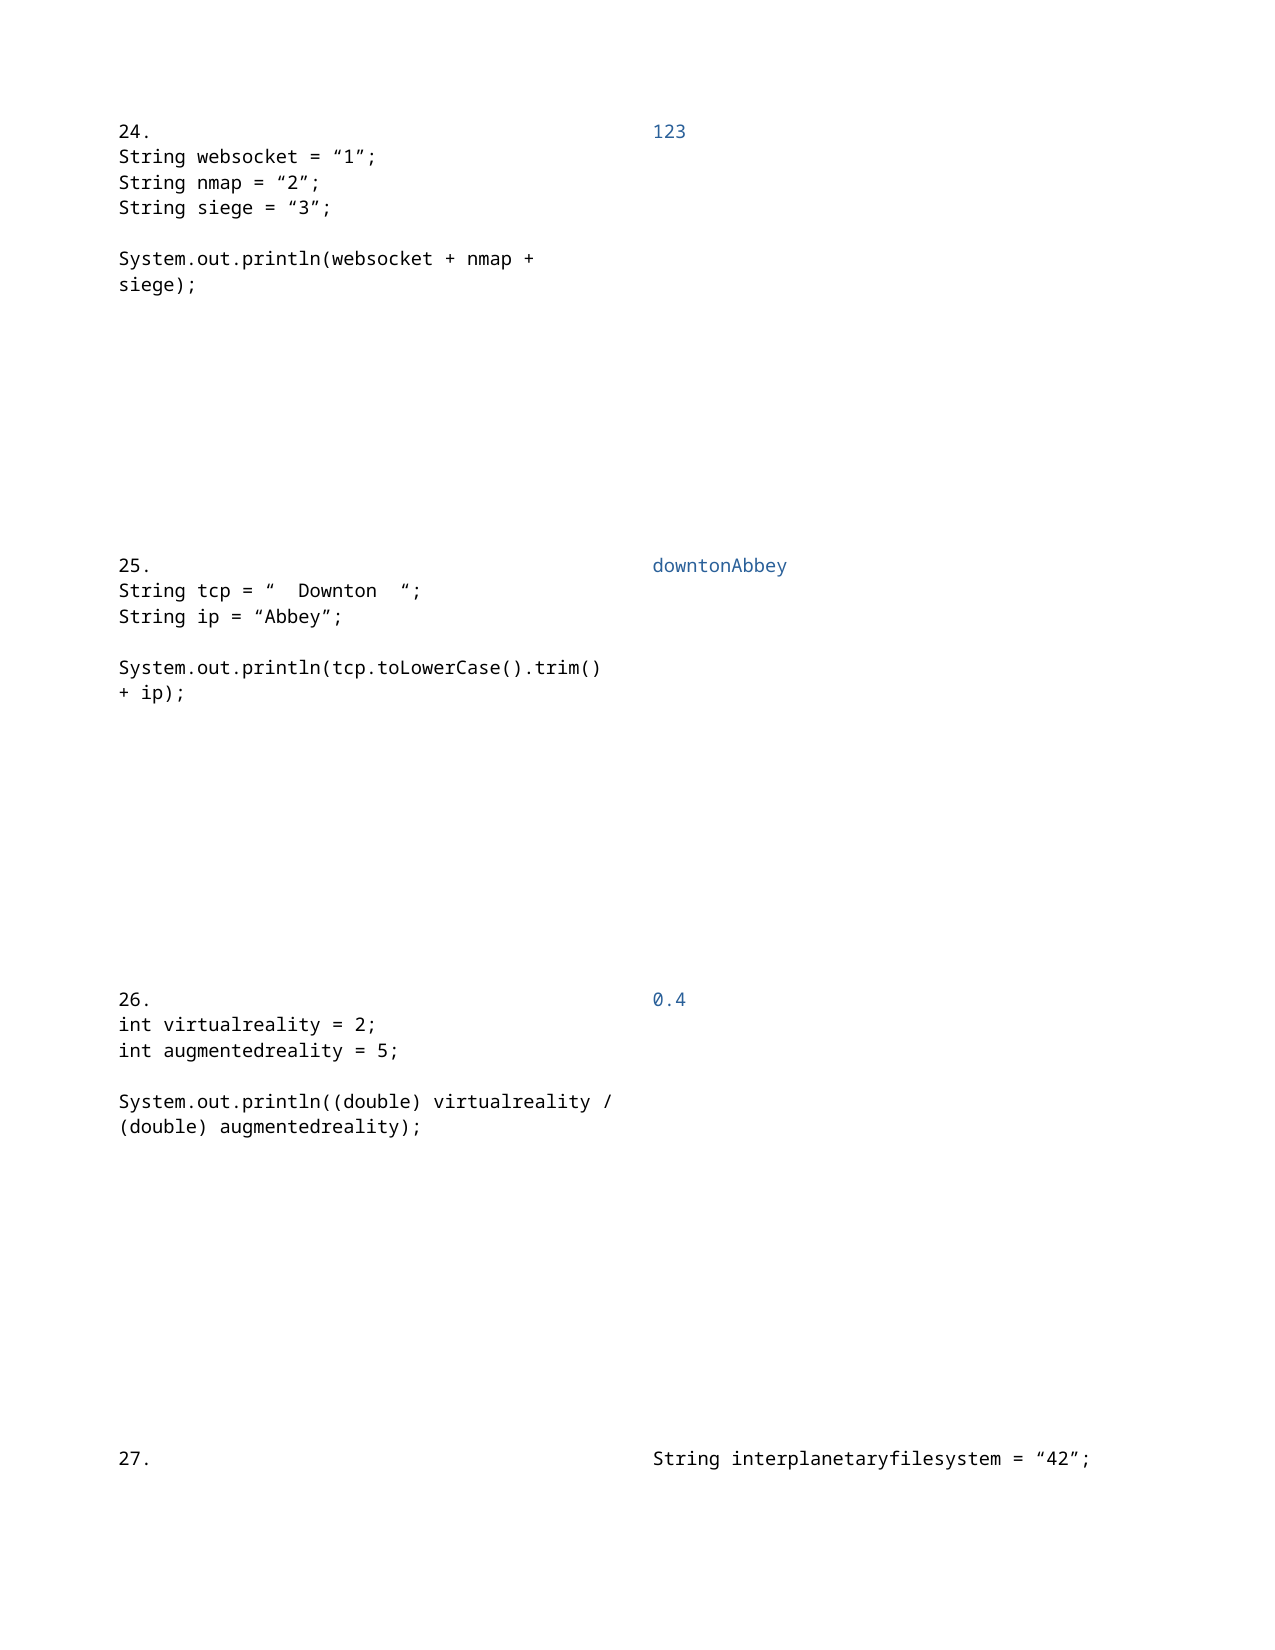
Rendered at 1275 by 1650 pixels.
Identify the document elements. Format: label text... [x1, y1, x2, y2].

text String siege = “3”; [118, 195, 622, 220]
text System.out.println(websocket + nmap + siege); [118, 246, 622, 297]
text String interplanetaryfilesystem = “42”; [652, 1445, 1157, 1471]
text String ip = “Abbey”; [118, 603, 622, 628]
text 26. [118, 986, 622, 1011]
text String websocket = “1”; [118, 144, 622, 169]
text int virtualreality = 2; [118, 1011, 622, 1037]
text 27. [118, 1445, 622, 1471]
text int augmentedreality = 5; [118, 1037, 622, 1062]
text System.out.println((double) virtualreality / (double) augmentedreality); [118, 1088, 622, 1139]
text 0.4 [652, 986, 1157, 1011]
text 123 [652, 118, 1157, 144]
text downtonAbbey [652, 552, 1157, 577]
text 24. [118, 118, 622, 144]
text 25. [118, 552, 622, 577]
text System.out.println(tcp.toLowerCase().trim() + ip); [118, 654, 622, 705]
text String nmap = “2”; [118, 169, 622, 195]
text String tcp = “ Downton “; [118, 577, 622, 603]
